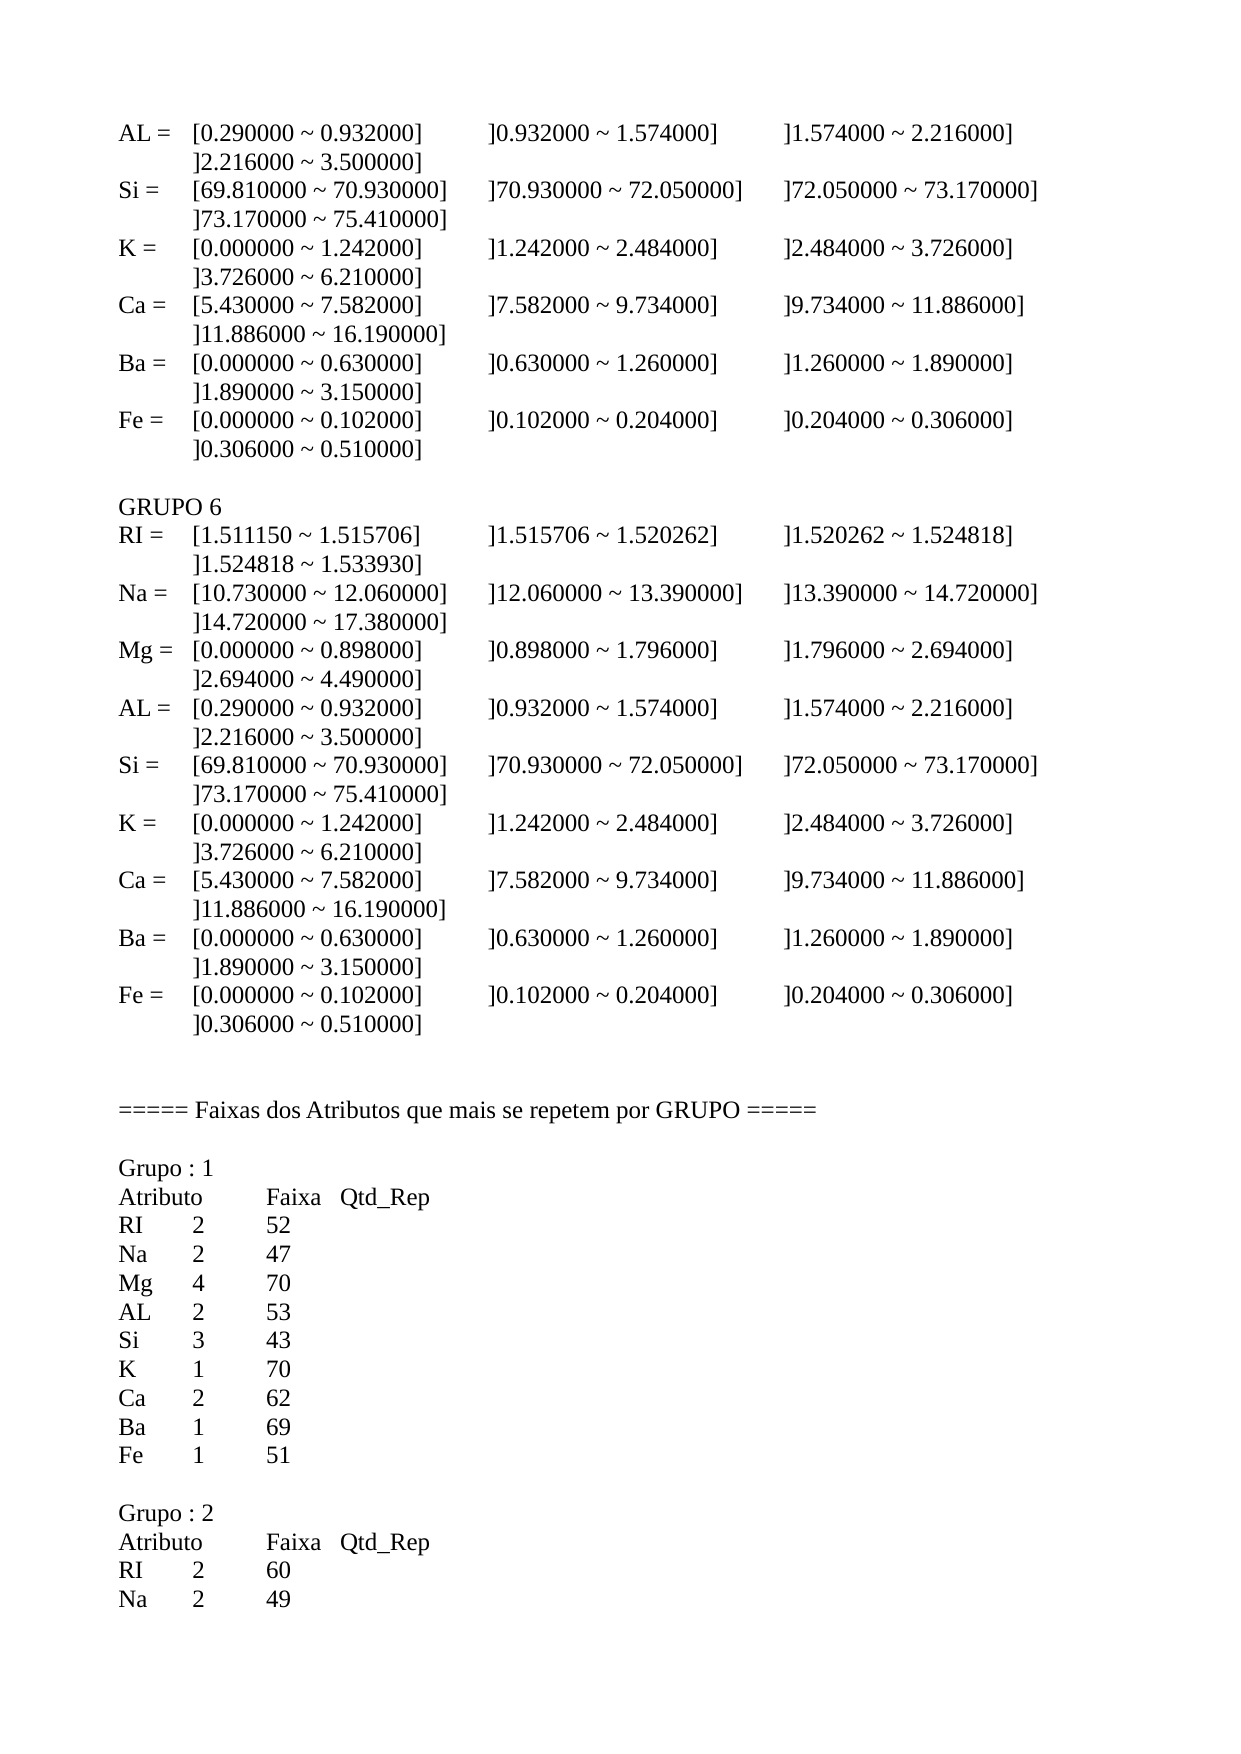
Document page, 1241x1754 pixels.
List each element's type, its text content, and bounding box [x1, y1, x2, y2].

text Fe = [0.000000 ~ 0.102000] ]0.102000 ~ 0.204000] ]0.204000 ~ 0.306000] ]0.306000 ~ 0.510000] [118, 981, 1122, 1038]
text Grupo : 1 [118, 1153, 1122, 1182]
text Mg = [0.000000 ~ 0.898000] ]0.898000 ~ 1.796000] ]1.796000 ~ 2.694000] ]2.694000 ~ 4.490000] [118, 636, 1122, 693]
text Si = [69.810000 ~ 70.930000] ]70.930000 ~ 72.050000] ]72.050000 ~ 73.170000] ]73.170000 ~ 75.410000] [118, 176, 1122, 233]
text Si 3 43 [118, 1326, 1122, 1354]
text RI 2 52 [118, 1211, 1122, 1239]
text ===== Faixas dos Atributos que mais se repetem por GRUPO ===== [118, 1096, 1122, 1124]
text Fe 1 51 [118, 1441, 1122, 1469]
text Na 2 49 [118, 1584, 1122, 1613]
text AL = [0.290000 ~ 0.932000] ]0.932000 ~ 1.574000] ]1.574000 ~ 2.216000] ]2.216000 ~ 3.500000] [118, 118, 1122, 176]
text Atributo Faixa Qtd_Rep [118, 1182, 1122, 1211]
text Na = [10.730000 ~ 12.060000] ]12.060000 ~ 13.390000] ]13.390000 ~ 14.720000] ]14.720000 ~ 17.380000] [118, 578, 1122, 636]
text Ca = [5.430000 ~ 7.582000] ]7.582000 ~ 9.734000] ]9.734000 ~ 11.886000] ]11.886000 ~ 16.190000] [118, 866, 1122, 923]
text Grupo : 2 [118, 1498, 1122, 1527]
text K = [0.000000 ~ 1.242000] ]1.242000 ~ 2.484000] ]2.484000 ~ 3.726000] ]3.726000 ~ 6.210000] [118, 233, 1122, 291]
text K = [0.000000 ~ 1.242000] ]1.242000 ~ 2.484000] ]2.484000 ~ 3.726000] ]3.726000 ~ 6.210000] [118, 808, 1122, 866]
text Mg 4 70 [118, 1268, 1122, 1297]
text RI = [1.511150 ~ 1.515706] ]1.515706 ~ 1.520262] ]1.520262 ~ 1.524818] ]1.524818 ~ 1.533930] [118, 521, 1122, 578]
text Fe = [0.000000 ~ 0.102000] ]0.102000 ~ 0.204000] ]0.204000 ~ 0.306000] ]0.306000 ~ 0.510000] [118, 406, 1122, 463]
text RI 2 60 [118, 1556, 1122, 1584]
text AL 2 53 [118, 1297, 1122, 1326]
text AL = [0.290000 ~ 0.932000] ]0.932000 ~ 1.574000] ]1.574000 ~ 2.216000] ]2.216000 ~ 3.500000] [118, 693, 1122, 751]
text Ca = [5.430000 ~ 7.582000] ]7.582000 ~ 9.734000] ]9.734000 ~ 11.886000] ]11.886000 ~ 16.190000] [118, 291, 1122, 348]
text Ba 1 69 [118, 1412, 1122, 1441]
text Ba = [0.000000 ~ 0.630000] ]0.630000 ~ 1.260000] ]1.260000 ~ 1.890000] ]1.890000 ~ 3.150000] [118, 348, 1122, 406]
text GRUPO 6 [118, 492, 1122, 521]
text Ba = [0.000000 ~ 0.630000] ]0.630000 ~ 1.260000] ]1.260000 ~ 1.890000] ]1.890000 ~ 3.150000] [118, 923, 1122, 981]
text Na 2 47 [118, 1239, 1122, 1268]
text Si = [69.810000 ~ 70.930000] ]70.930000 ~ 72.050000] ]72.050000 ~ 73.170000] ]73.170000 ~ 75.410000] [118, 751, 1122, 808]
text Ca 2 62 [118, 1383, 1122, 1412]
text Atributo Faixa Qtd_Rep [118, 1527, 1122, 1556]
text K 1 70 [118, 1354, 1122, 1383]
